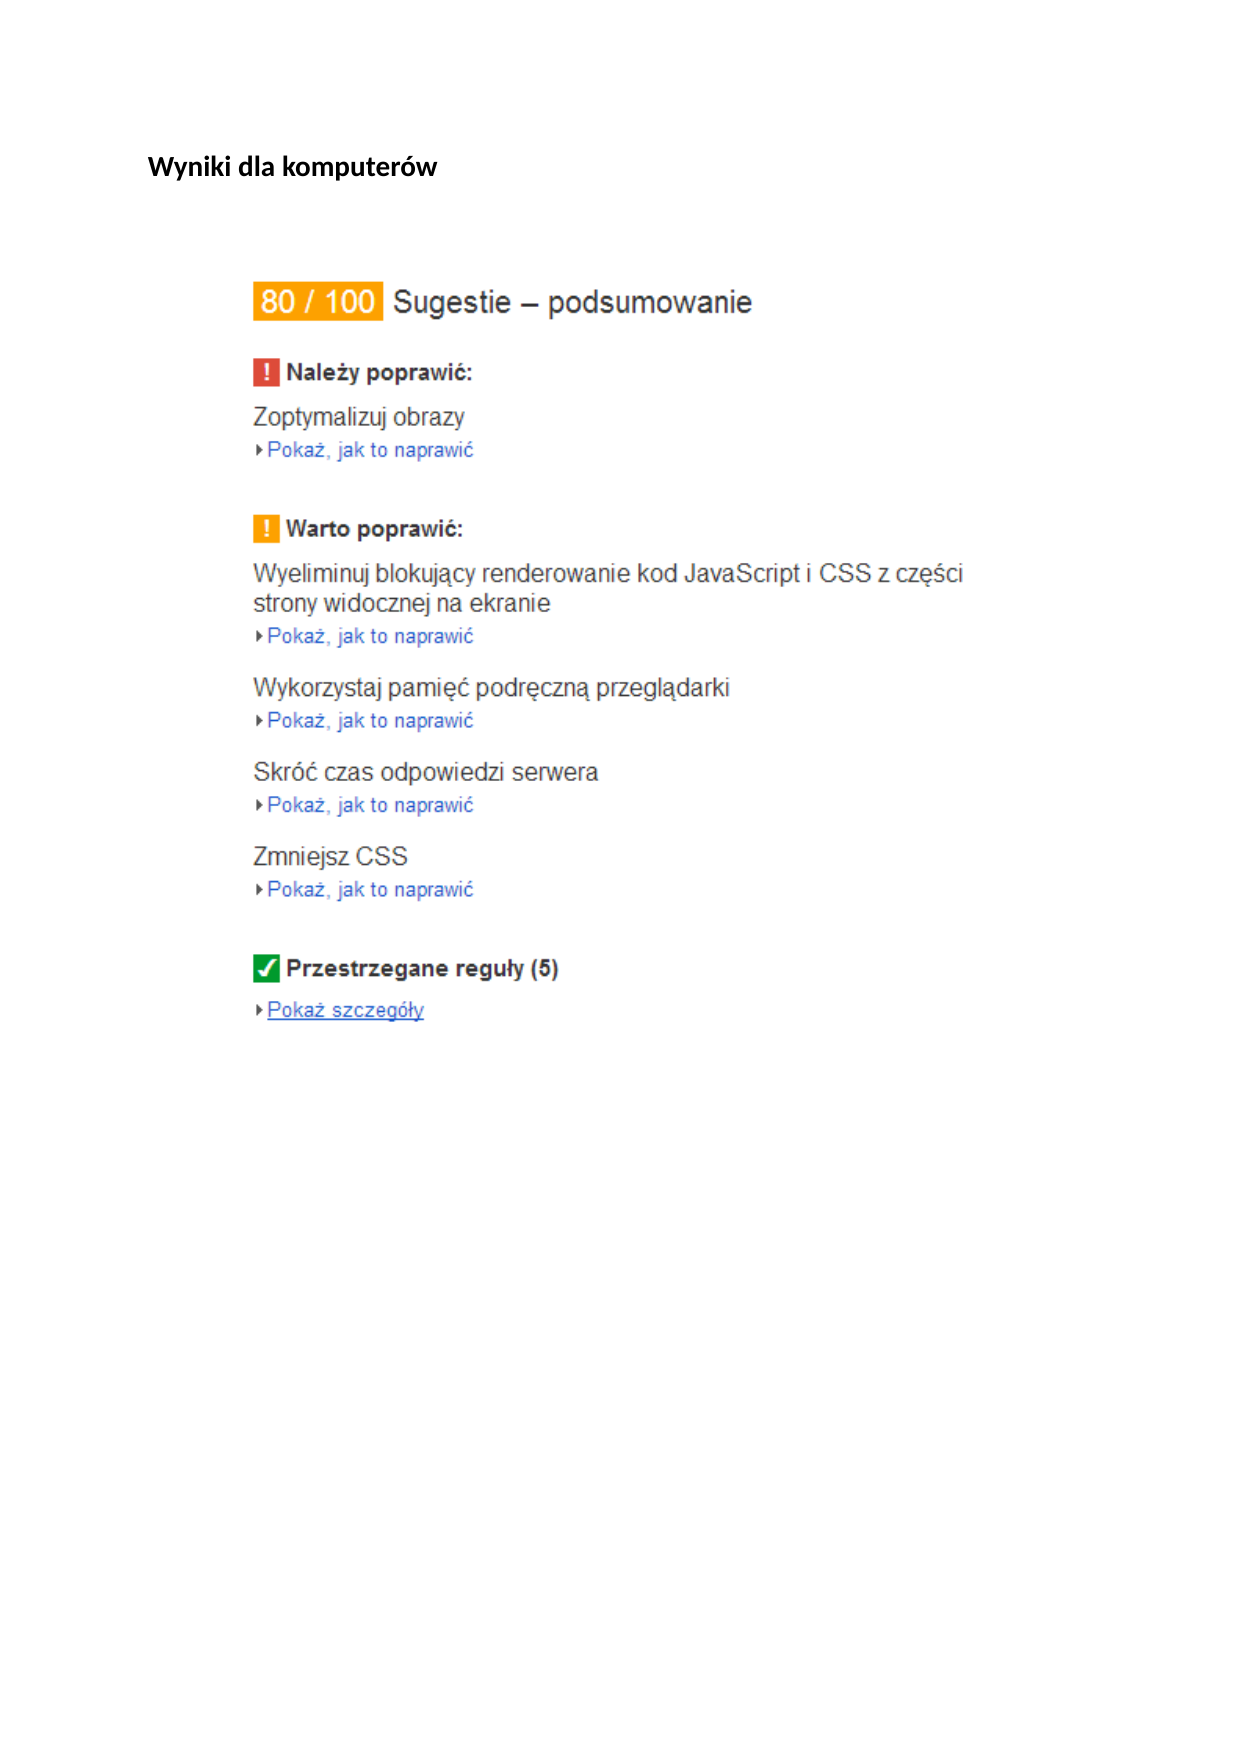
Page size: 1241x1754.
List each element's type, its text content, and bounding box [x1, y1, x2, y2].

picture [242, 271, 999, 1036]
text Wyniki dla komputerów [148, 148, 1093, 183]
